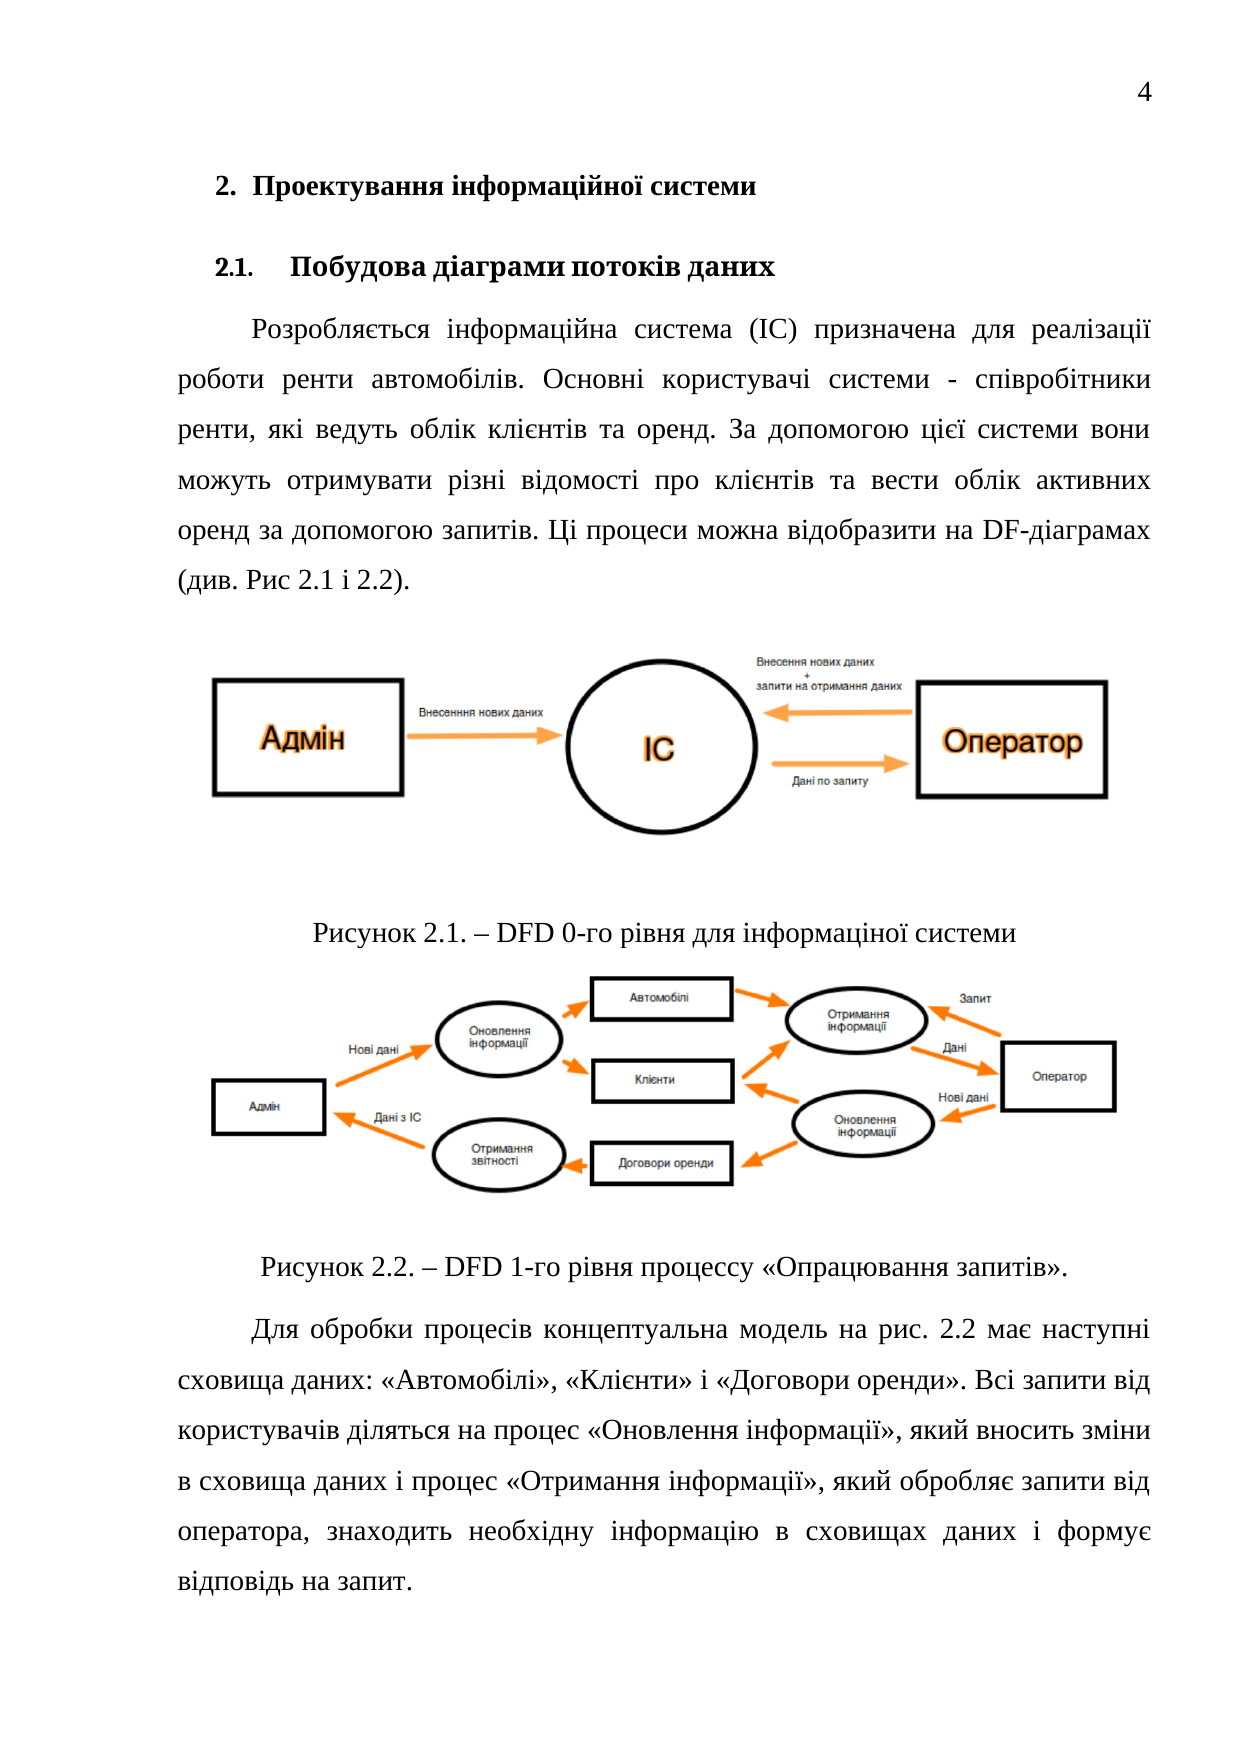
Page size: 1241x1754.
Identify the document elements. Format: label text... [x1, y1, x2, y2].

text Рисунок 2.2. – DFD 1-го рівня процессу «Опрацювання запитів». [177, 1249, 1152, 1282]
text Для обробки процесів концептуальна модель на рис. 2.2 має наступні сховища даних: «Автомобілі», «Клієнти» і «Договори оренди». Всі запити від користувачів діляться на процес «Оновлення інформації», який вносить зміни в сховища даних і процес «Отримання інформації», який обробляє запити від оператора, знаходить необхідну інформацію в сховищах даних і формує відповідь на запит. [177, 1312, 1152, 1597]
text Рисунок 2.1. – DFD 0-го рівня для інформаціної системи [177, 869, 1152, 948]
picture [177, 948, 1152, 1216]
subtitle Проектування інформаційної системи [215, 168, 1152, 202]
text Розробляється інформаційна система (ІС) призначена для реалізації роботи ренти автомобілів. Основні користувачі системи - співробітники ренти, які ведуть облік клієнтів та оренд. За допомогою цієї системи вони можуть отримувати різні відомості про клієнтів та вести облік активних оренд за допомогою запитів. Ці процеси можна відобразити на DF-діаграмах (див. Рис 2.1 і 2.2). [177, 311, 1152, 596]
picture [177, 612, 1152, 869]
subtitle Побудова діаграми потоків даних [215, 252, 1152, 283]
